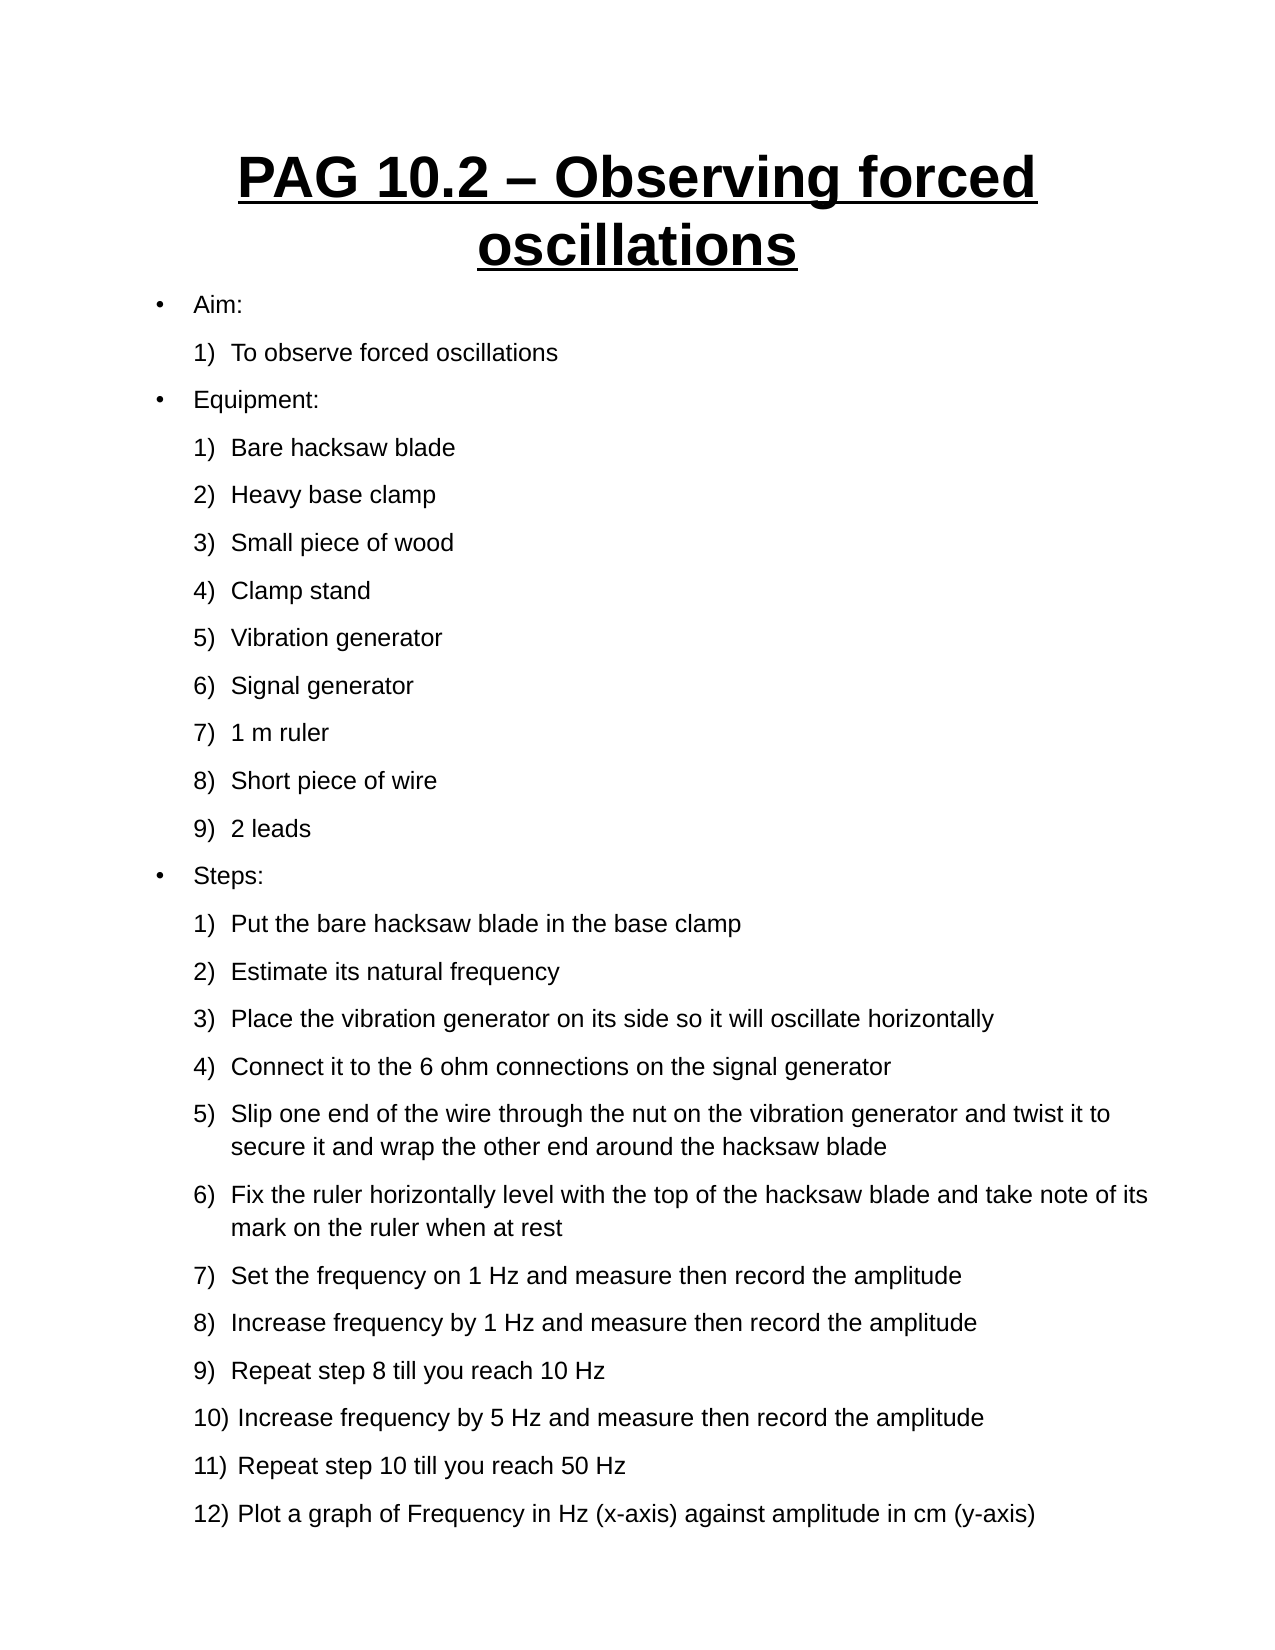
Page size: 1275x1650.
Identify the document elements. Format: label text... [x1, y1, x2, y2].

list Fix the ruler horizontally level with the top of the hacksaw blade and take note of its mark on the ruler when at rest [193, 1180, 1157, 1242]
list Repeat step 10 till you reach 50 Hz [193, 1451, 1157, 1480]
title PAG 10.2 – Observing forced oscillations [118, 143, 1157, 277]
list Place the vibration generator on its side so it will oscillate horizontally [193, 1004, 1157, 1033]
list Steps: [156, 861, 1157, 890]
list Repeat step 8 till you reach 10 Hz [193, 1356, 1157, 1384]
list Slip one end of the wire through the nut on the vibration generator and twist it to secure it and wrap the other end around the hacksaw blade [193, 1099, 1157, 1161]
list Equipment: [156, 385, 1157, 414]
list Bare hacksaw blade [193, 433, 1157, 462]
list 2 leads [193, 814, 1157, 842]
list Increase frequency by 1 Hz and measure then record the amplitude [193, 1308, 1157, 1337]
list Short piece of wire [193, 766, 1157, 795]
list Connect it to the 6 ohm connections on the signal generator [193, 1052, 1157, 1081]
list Increase frequency by 5 Hz and measure then record the amplitude [193, 1403, 1157, 1432]
list Set the frequency on 1 Hz and measure then record the amplitude [193, 1261, 1157, 1289]
list Aim: [156, 290, 1157, 319]
list Plot a graph of Frequency in Hz (x-axis) against amplitude in cm (y-axis) [193, 1499, 1157, 1527]
list Clamp stand [193, 576, 1157, 604]
list Small piece of wood [193, 528, 1157, 557]
list Signal generator [193, 671, 1157, 699]
list Heavy base clamp [193, 480, 1157, 509]
list Estimate its natural frequency [193, 957, 1157, 985]
list Vibration generator [193, 623, 1157, 652]
list Put the bare hacksaw blade in the base clamp [193, 909, 1157, 938]
list To observe forced oscillations [193, 337, 1157, 366]
list 1 m ruler [193, 718, 1157, 747]
